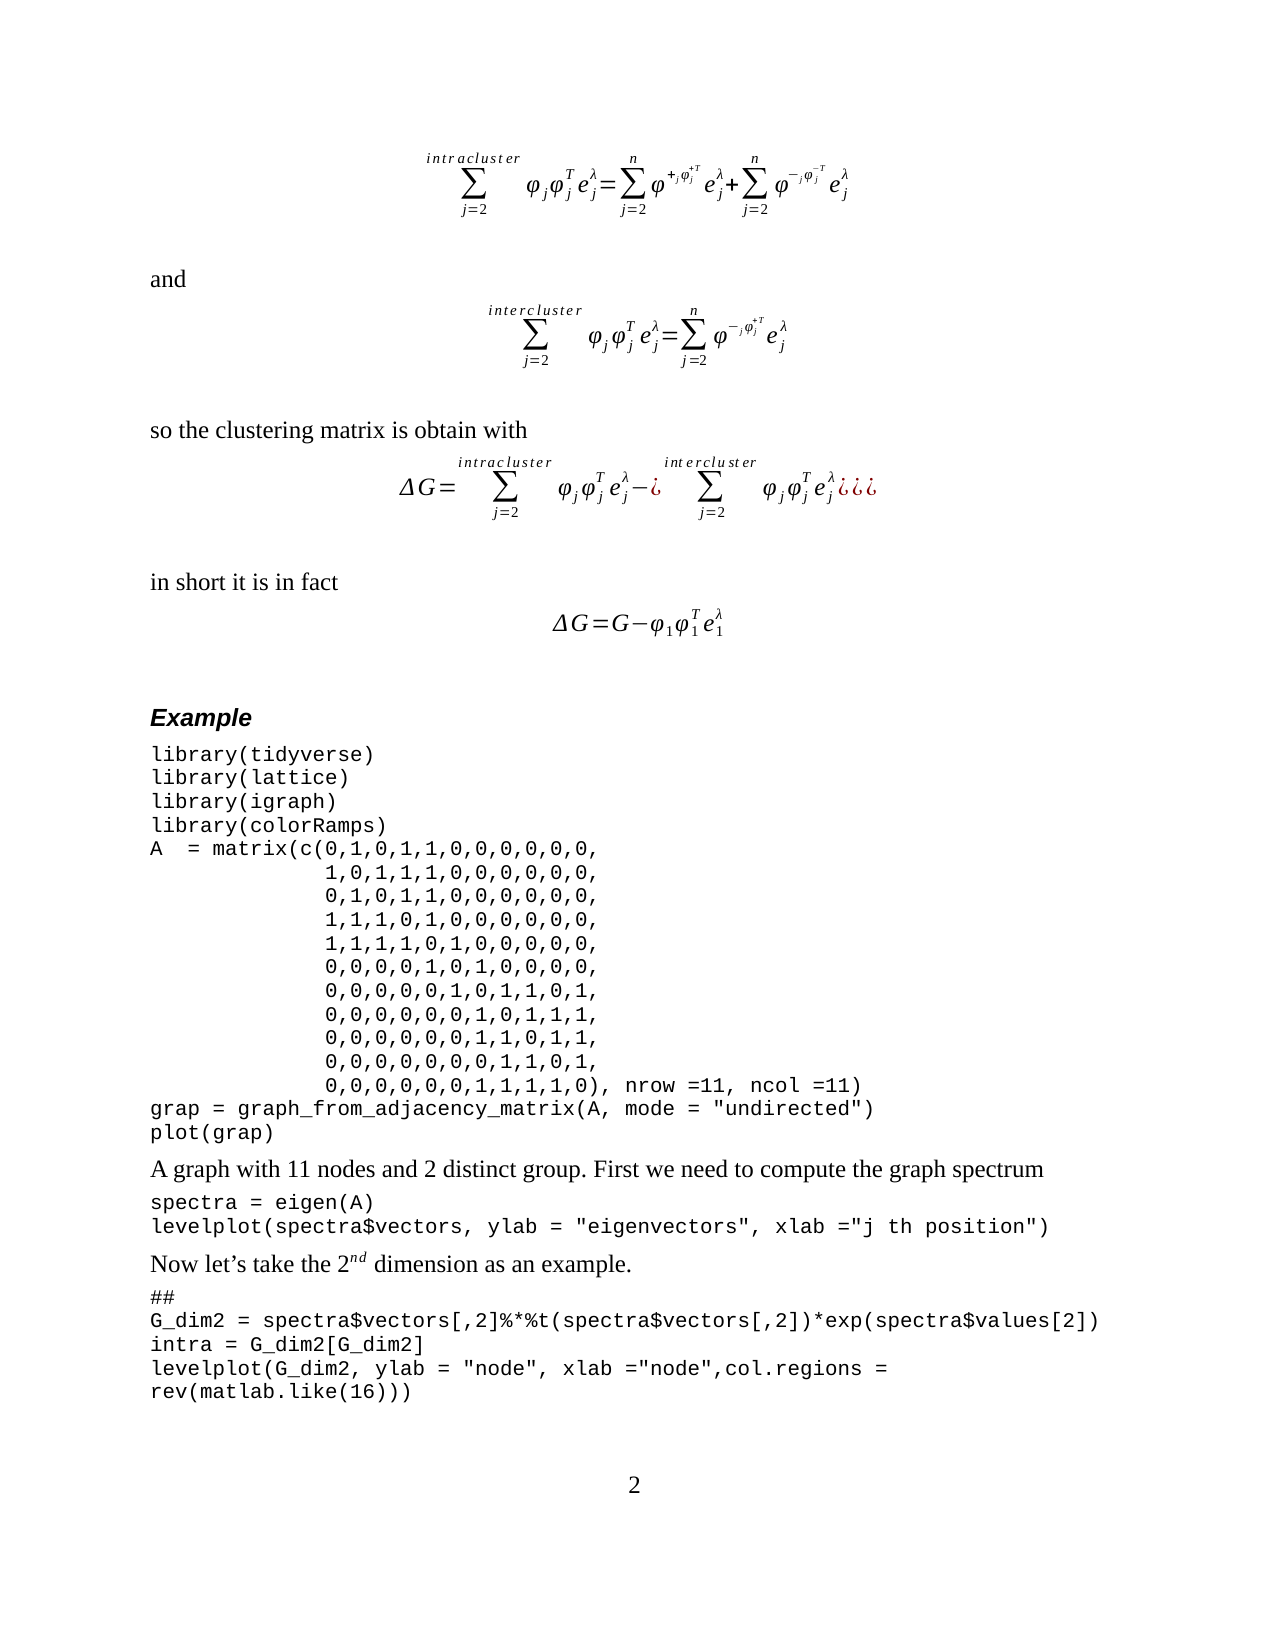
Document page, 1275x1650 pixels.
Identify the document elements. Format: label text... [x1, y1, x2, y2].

text and [150, 264, 1125, 293]
text 0,0,0,0,0,0,0,1,1,0,1, [150, 1051, 1125, 1075]
text library(lattice) [150, 767, 1125, 791]
text 0,1,0,1,1,0,0,0,0,0,0, [150, 886, 1125, 909]
text 0,0,0,0,0,0,1,0,1,1,1, [150, 1004, 1125, 1027]
text 0,0,0,0,0,0,1,1,1,1,0), nrow =11, ncol =11) [150, 1075, 1125, 1098]
text A = matrix(c(0,1,0,1,1,0,0,0,0,0,0, [150, 838, 1125, 862]
text intra = G_dim2[G_dim2] [150, 1334, 1125, 1358]
text ## [150, 1287, 1125, 1311]
text so the clustering matrix is obtain with [150, 416, 1125, 444]
text library(colorRamps) [150, 814, 1125, 838]
text plot(grap) [150, 1122, 1125, 1146]
text 1,1,1,1,0,1,0,0,0,0,0, [150, 933, 1125, 956]
text Now let’s take the dimension as an example. [150, 1248, 1125, 1278]
text library(igraph) [150, 791, 1125, 814]
text A graph with 11 nodes and 2 distinct group. First we need to compute the graph spectrum [150, 1154, 1125, 1183]
text 0,0,0,0,1,0,1,0,0,0,0, [150, 956, 1125, 980]
text 0,0,0,0,0,1,0,1,1,0,1, [150, 980, 1125, 1004]
text spectra = eigen(A) [150, 1192, 1125, 1216]
text grap = graph_from_adjacency_matrix(A, mode = "undirected") [150, 1098, 1125, 1122]
text 0,0,0,0,0,0,1,1,0,1,1, [150, 1027, 1125, 1051]
text levelplot(spectra$vectors, ylab = "eigenvectors", xlab ="j th position") [150, 1216, 1125, 1239]
text in short it is in fact [150, 567, 1125, 596]
subtitle Example [150, 703, 1125, 731]
text library(tidyverse) [150, 744, 1125, 767]
text G_dim2 = spectra$vectors[,2]%*%t(spectra$vectors[,2])*exp(spectra$values[2]) [150, 1311, 1125, 1334]
text 1,0,1,1,1,0,0,0,0,0,0, [150, 862, 1125, 886]
text 1,1,1,0,1,0,0,0,0,0,0, [150, 909, 1125, 933]
text levelplot(G_dim2, ylab = "node", xlab ="node",col.regions = rev(matlab.like(16))) [150, 1358, 1125, 1405]
